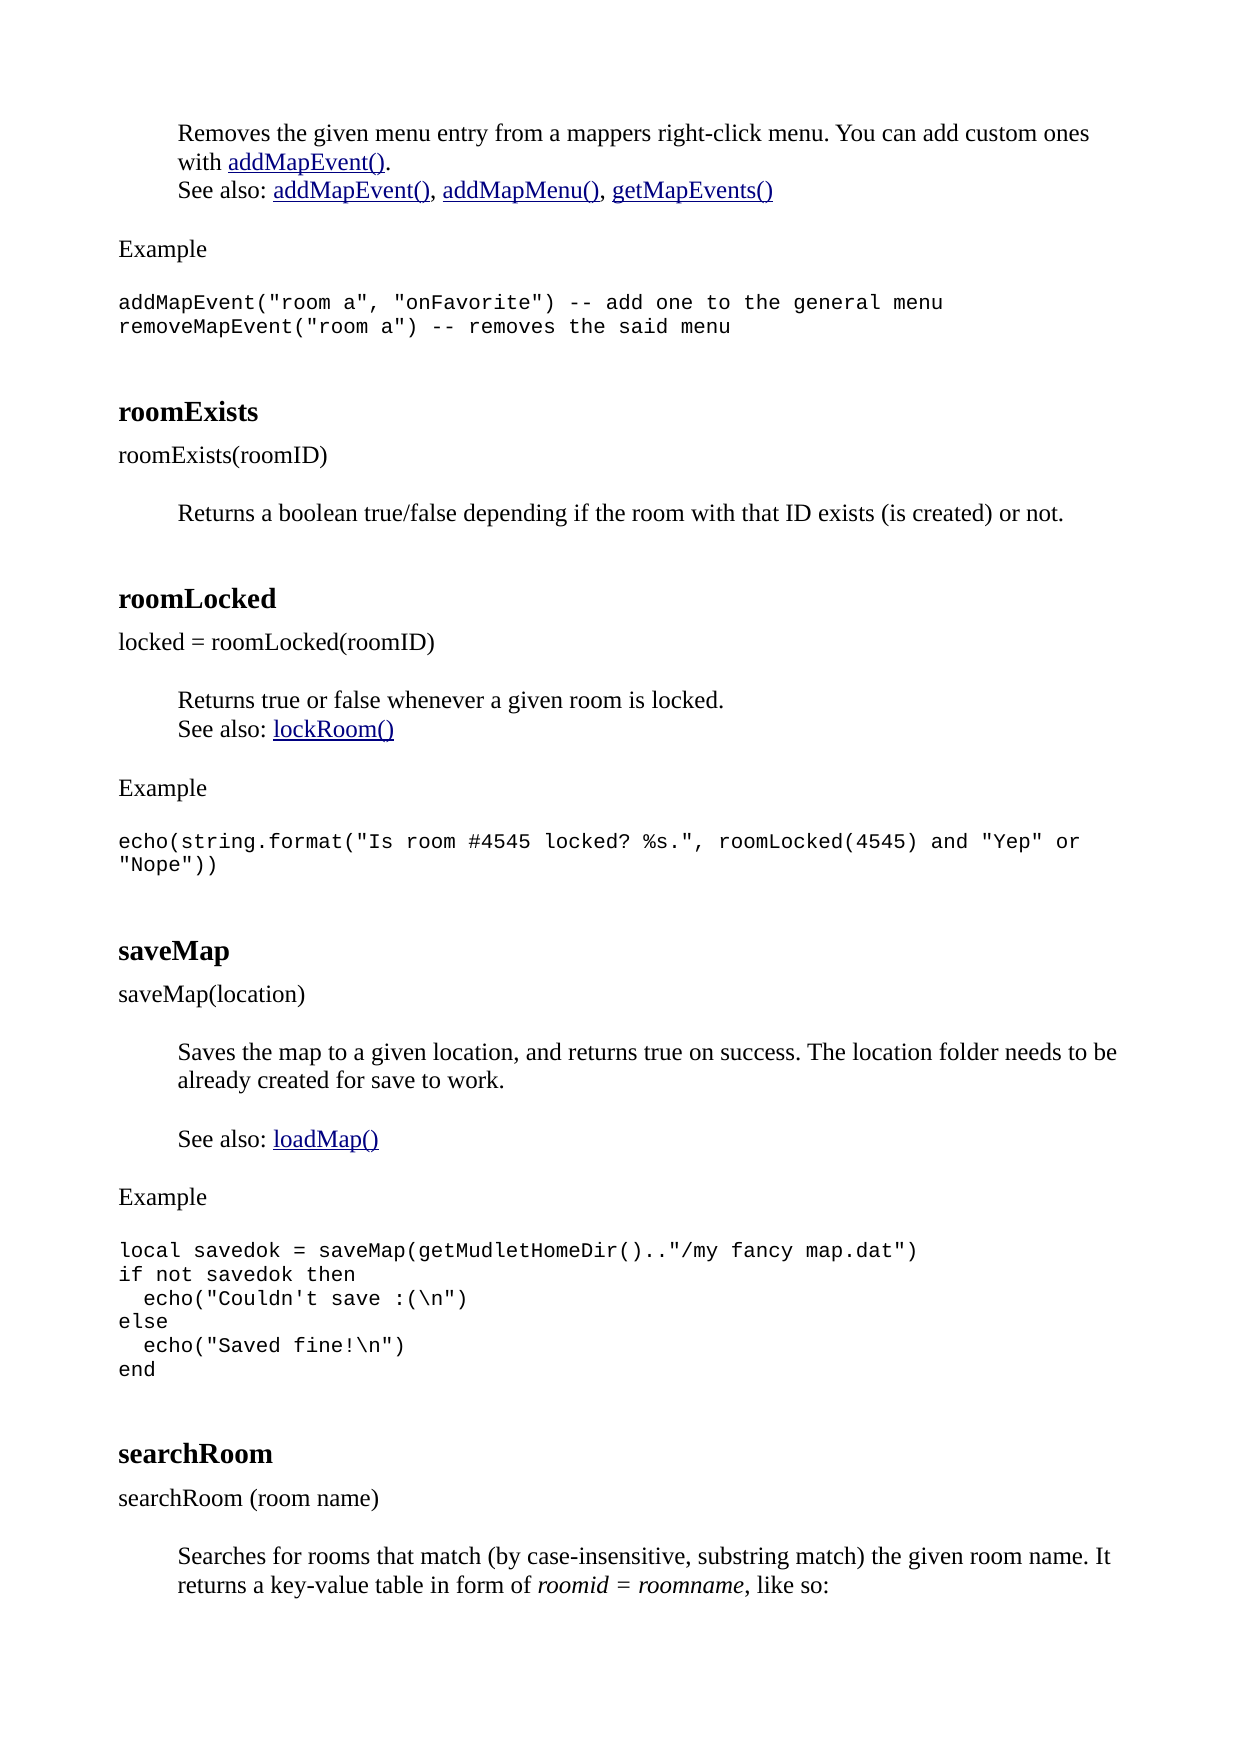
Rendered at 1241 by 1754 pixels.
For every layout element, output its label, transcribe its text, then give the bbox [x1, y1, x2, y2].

text addMapEvent("room a", "onFavorite") -- add one to the general menu [118, 292, 1122, 316]
subtitle searchRoom [118, 1437, 1122, 1470]
subtitle searchRoom (room name) [118, 1483, 1122, 1511]
subtitle roomExists(roomID) [118, 440, 1122, 469]
text else [118, 1311, 1122, 1335]
text end [118, 1358, 1122, 1382]
text if not savedok then [118, 1264, 1122, 1288]
list See also: addMapEvent(), addMapMenu(), getMapEvents() [177, 176, 1122, 204]
subtitle roomLocked [118, 581, 1122, 615]
subtitle saveMap(location) [118, 979, 1122, 1007]
subtitle Example [118, 1182, 1122, 1211]
list Returns true or false whenever a given room is locked. [177, 686, 1122, 714]
subtitle Example [118, 773, 1122, 801]
subtitle locked = roomLocked(roomID) [118, 627, 1122, 656]
list Returns a boolean true/false depending if the room with that ID exists (is created) or not. [177, 498, 1122, 527]
text removeMapEvent("room a") -- removes the said menu [118, 316, 1122, 339]
subtitle Example [118, 234, 1122, 263]
list Removes the given menu entry from a mappers right-click menu. You can add custom ones with addMapEvent(). [177, 118, 1122, 176]
list Saves the map to a given location, and returns true on success. The location folder needs to be already created for save to work. [177, 1037, 1122, 1094]
text echo("Saved fine!\n") [118, 1335, 1122, 1358]
text local savedok = saveMap(getMudletHomeDir().."/my fancy map.dat") [118, 1240, 1122, 1264]
text echo(string.format("Is room #4545 locked? %s.", roomLocked(4545) and "Yep" or "Nope")) [118, 831, 1122, 878]
list See also: lockRoom() [177, 714, 1122, 743]
subtitle saveMap [118, 933, 1122, 966]
subtitle roomExists [118, 394, 1122, 427]
list Searches for rooms that match (by case-insensitive, substring match) the given room name. It returns a key-value table in form of roomid = roomname, like so: [177, 1541, 1122, 1598]
list See also: loadMap() [177, 1124, 1122, 1153]
text echo("Couldn't save :(\n") [118, 1288, 1122, 1311]
